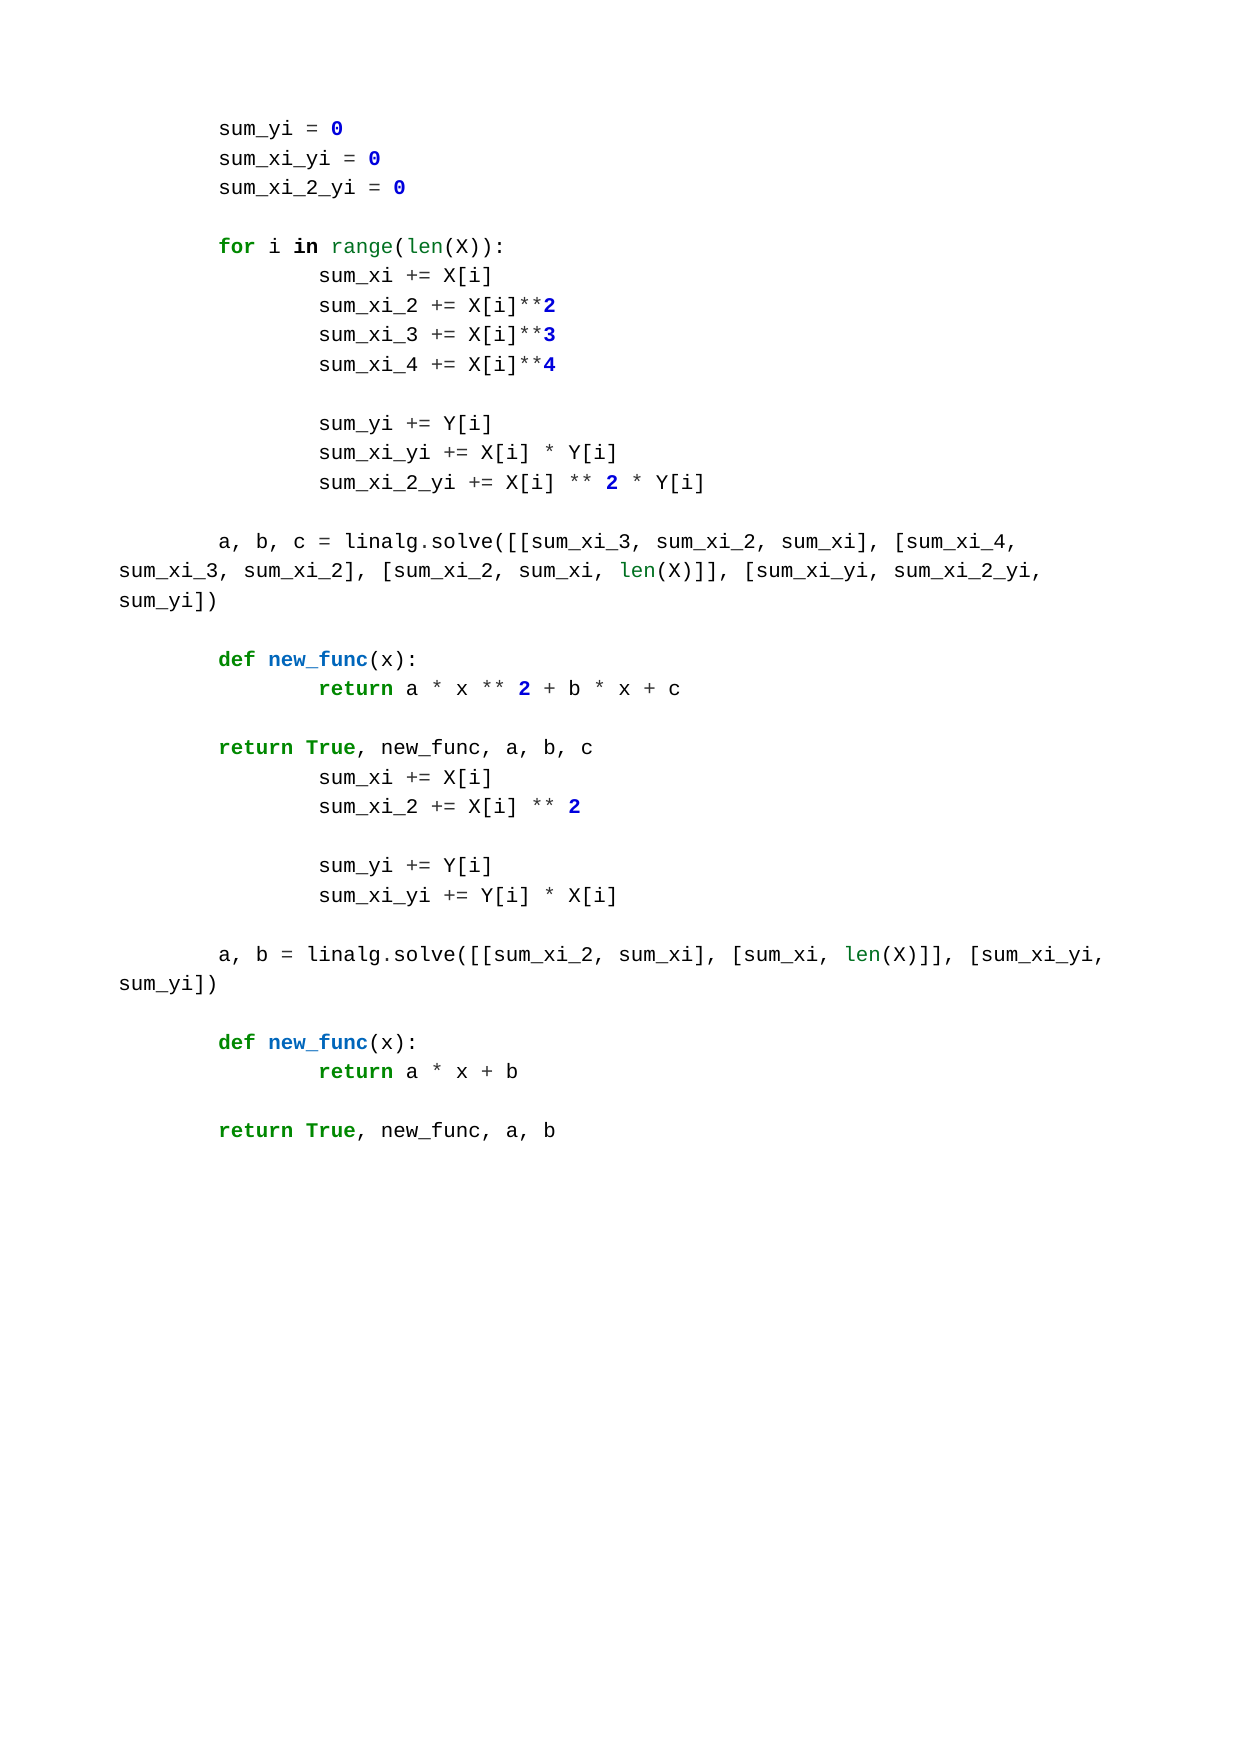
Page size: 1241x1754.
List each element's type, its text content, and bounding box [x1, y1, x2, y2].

text sum_xi_yi = 0 [118, 148, 1122, 171]
text return a * x ** 2 + b * x + c [118, 678, 1122, 702]
text sum_xi_2_yi += X[i] ** 2 * Y[i] [118, 472, 1122, 496]
text sum_xi_3 += X[i]**3 [118, 324, 1122, 348]
text return True, new_func, a, b, c [118, 737, 1122, 761]
text def new_func(x): [118, 1032, 1122, 1056]
text a, b, c = linalg.solve([[sum_xi_3, sum_xi_2, sum_xi], [sum_xi_4, sum_xi_3, sum_xi_2], [sum_xi_2, sum_xi, len(X)]], [sum_xi_yi, sum_xi_2_yi, sum_yi]) [118, 531, 1122, 613]
text sum_xi_2_yi = 0 [118, 177, 1122, 201]
text sum_xi += X[i] [118, 767, 1122, 790]
text sum_yi += Y[i] [118, 855, 1122, 879]
text sum_xi_yi += X[i] * Y[i] [118, 442, 1122, 466]
text sum_xi_4 += X[i]**4 [118, 354, 1122, 378]
text sum_yi = 0 [118, 118, 1122, 142]
text for i in range(len(X)): [118, 236, 1122, 260]
text a, b = linalg.solve([[sum_xi_2, sum_xi], [sum_xi, len(X)]], [sum_xi_yi, sum_yi]) [118, 943, 1122, 997]
text def new_func(x): [118, 649, 1122, 672]
text sum_xi_2 += X[i]**2 [118, 295, 1122, 319]
text return True, new_func, a, b [118, 1120, 1122, 1144]
text return a * x + b [118, 1061, 1122, 1085]
text sum_yi += Y[i] [118, 413, 1122, 437]
text sum_xi += X[i] [118, 266, 1122, 289]
text sum_xi_yi += Y[i] * X[i] [118, 884, 1122, 908]
text sum_xi_2 += X[i] ** 2 [118, 796, 1122, 820]
